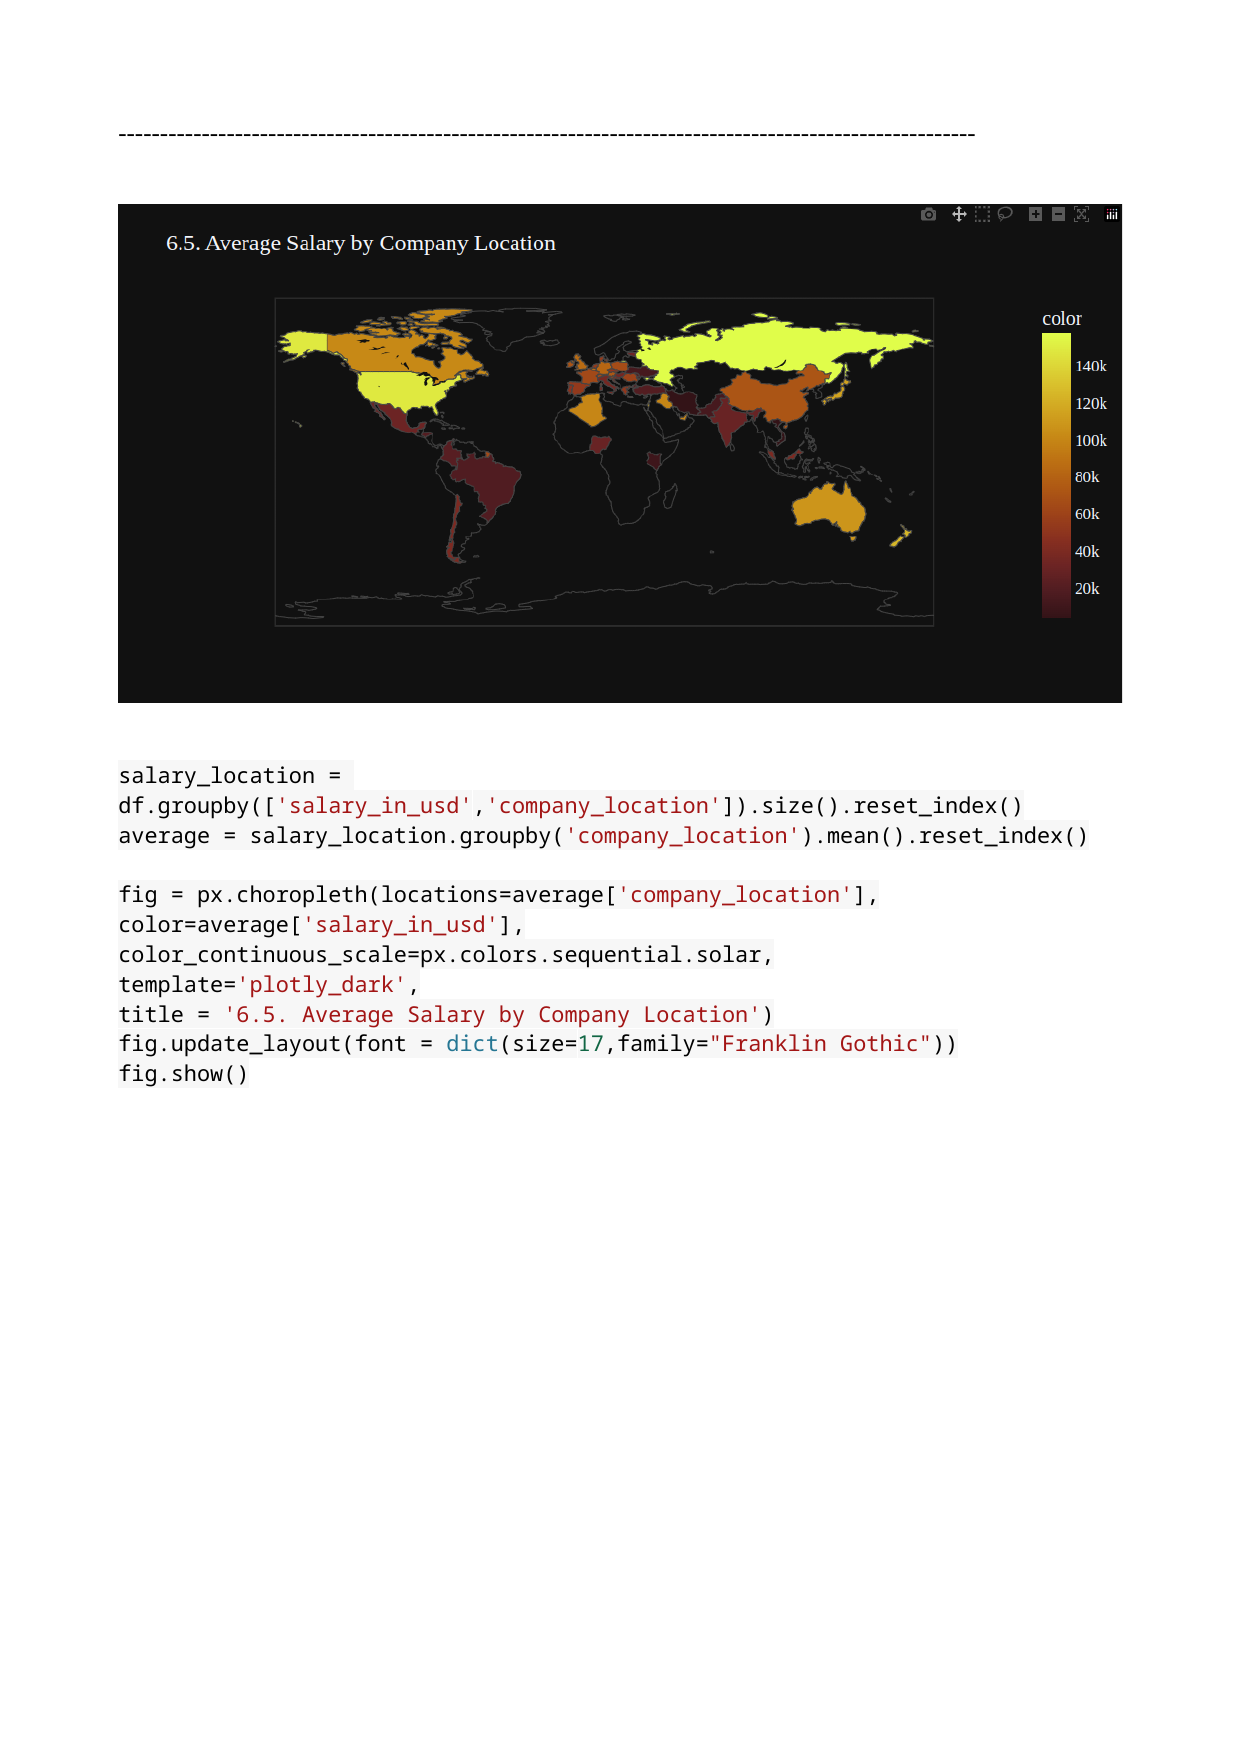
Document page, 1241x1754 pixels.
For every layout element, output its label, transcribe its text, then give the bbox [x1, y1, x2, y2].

text ------------------------------------------------------------------------------------------------------- [118, 118, 1122, 147]
text color=average['salary_in_usd'], [118, 909, 1122, 939]
text fig.show() [118, 1058, 1122, 1088]
text salary_location = df.groupby(['salary_in_usd','company_location']).size().reset_index() [118, 760, 1122, 820]
text fig.update_layout(font = dict(size=17,family="Franklin Gothic")) [118, 1028, 1122, 1058]
text fig = px.choropleth(locations=average['company_location'], [118, 879, 1122, 909]
text title = '6.5. Average Salary by Company Location') [118, 999, 1122, 1028]
picture [118, 204, 1123, 703]
text color_continuous_scale=px.colors.sequential.solar, [118, 939, 1122, 969]
text template='plotly_dark', [118, 969, 1122, 999]
text average = salary_location.groupby('company_location').mean().reset_index() [118, 820, 1122, 850]
